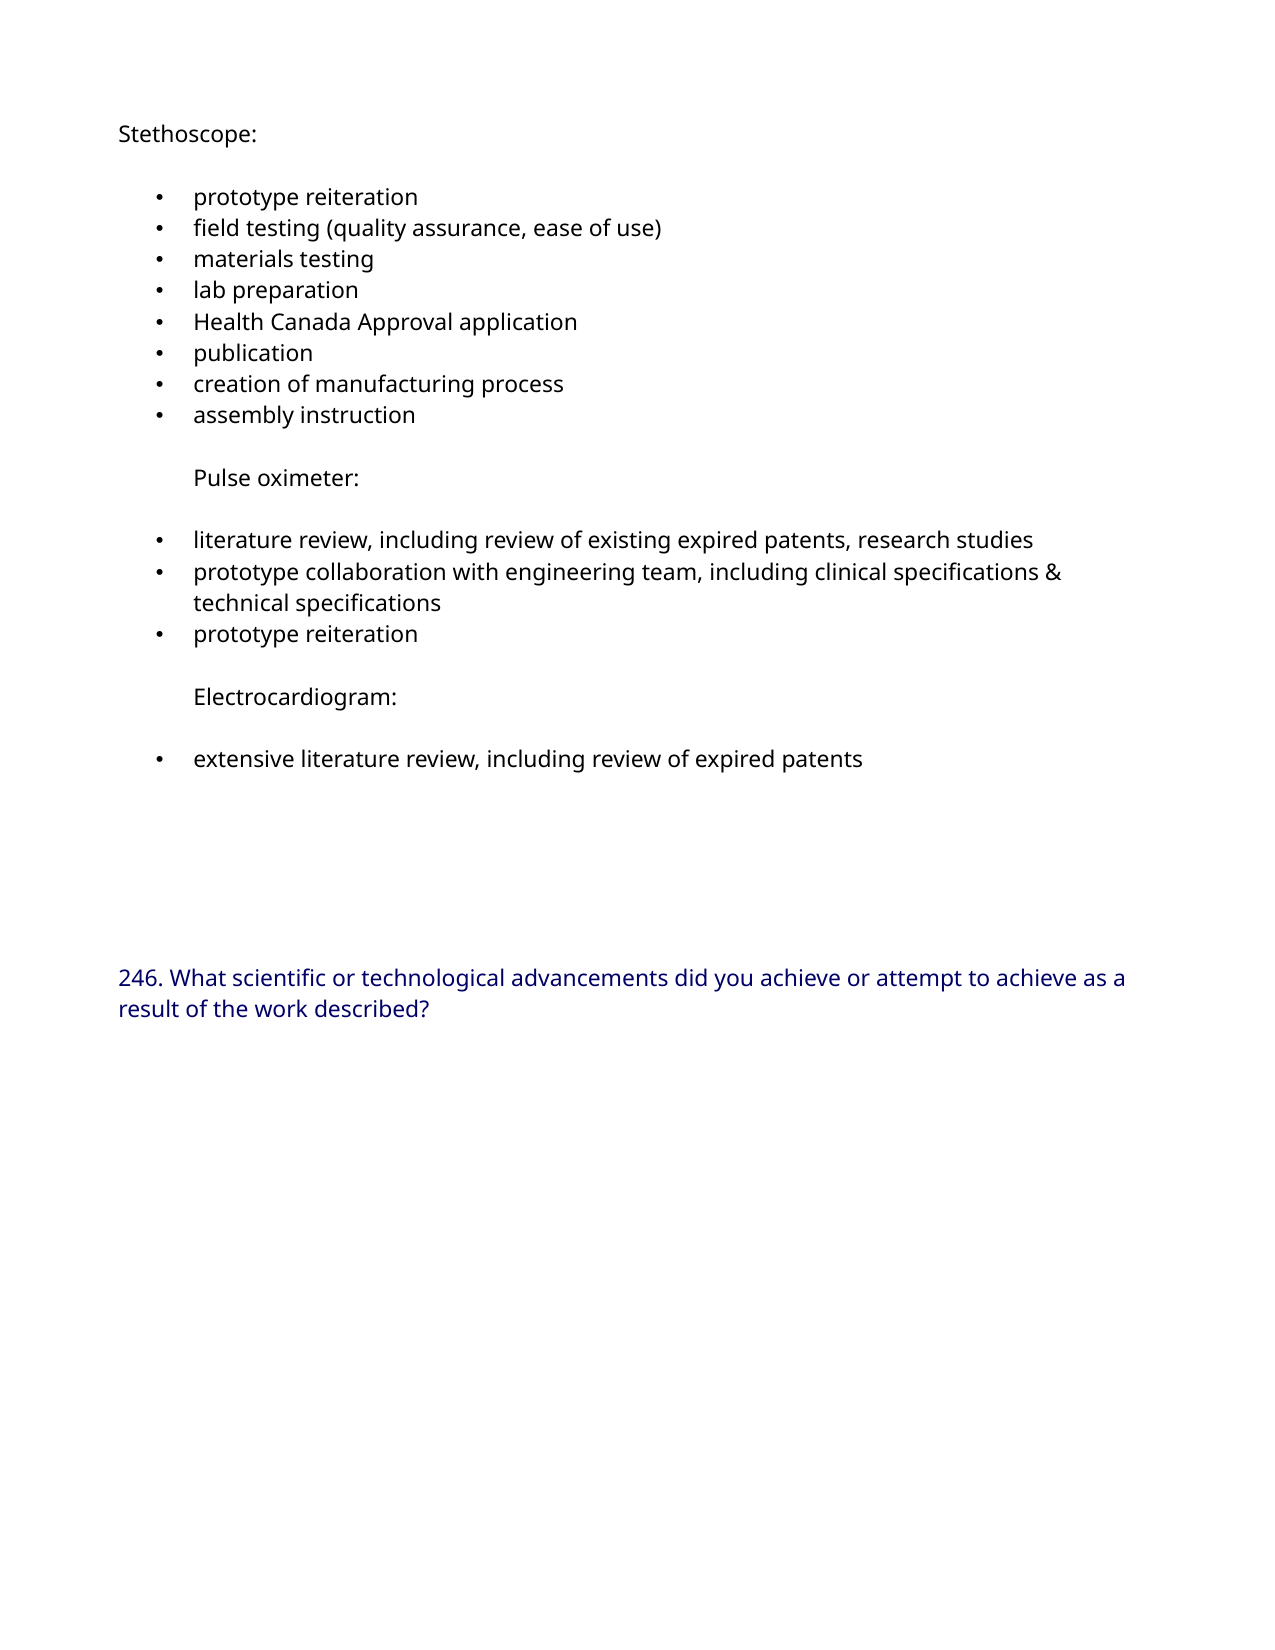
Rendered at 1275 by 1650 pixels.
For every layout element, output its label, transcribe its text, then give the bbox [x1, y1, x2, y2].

list assembly instruction [156, 399, 1157, 431]
list literature review, including review of existing expired patents, research studies [156, 524, 1157, 556]
list prototype collaboration with engineering team, including clinical specifications & technical specifications [156, 556, 1157, 618]
list publication [156, 337, 1157, 368]
list extensive literature review, including review of expired patents [156, 743, 1157, 774]
text Stethoscope: [118, 118, 1157, 149]
list creation of manufacturing process [156, 368, 1157, 399]
list Pulse oximeter: [156, 462, 1157, 493]
list prototype reiteration [156, 181, 1157, 212]
list lab preparation [156, 274, 1157, 306]
list field testing (quality assurance, ease of use) [156, 212, 1157, 243]
list materials testing [156, 243, 1157, 274]
list Electrocardiogram: [156, 649, 1157, 712]
list Health Canada Approval application [156, 306, 1157, 337]
list prototype reiteration [156, 618, 1157, 649]
text 246. What scientific or technological advancements did you achieve or attempt to achieve as a result of the work described? [118, 962, 1157, 1024]
